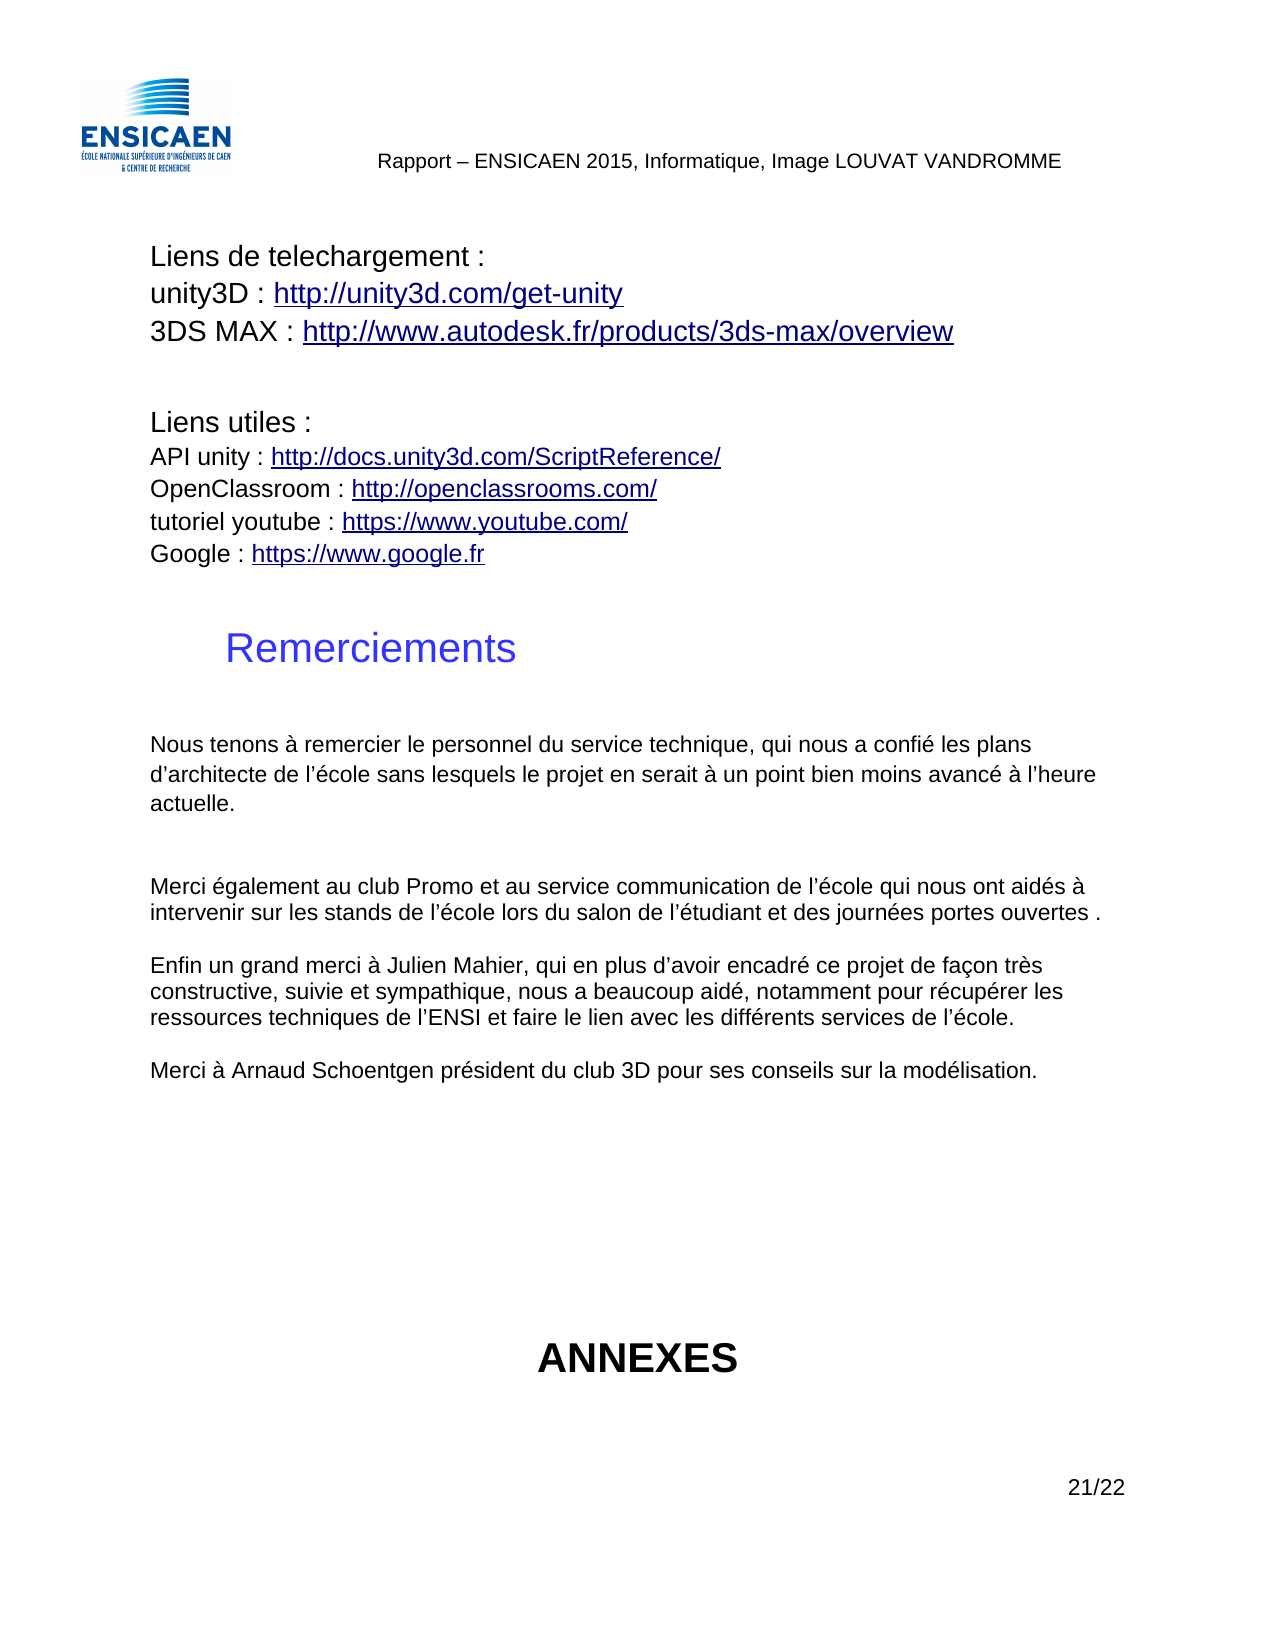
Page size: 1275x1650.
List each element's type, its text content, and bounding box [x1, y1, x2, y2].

text Enfin un grand merci à Julien Mahier, qui en plus d’avoir encadré ce projet de façon très constructive, suivie et sympathique, nous a beaucoup aidé, notamment pour récupérer les [150, 953, 1125, 1004]
text tutoriel youtube : https://www.youtube.com/ [150, 507, 1125, 535]
text OpenClassroom : http://openclassrooms.com/ [150, 475, 1125, 503]
text Merci également au club Promo et au service communication de l’école qui nous ont aidés à intervenir sur les stands de l’école lors du salon de l’étudiant et des journées portes ouvertes . [150, 874, 1125, 925]
text 3DS MAX : http://www.autodesk.fr/products/3ds-max/overview [150, 315, 1125, 347]
text Remerciements [150, 625, 1125, 672]
text ressources techniques de l’ENSI et faire le lien avec les différents services de l’école. [150, 1004, 1125, 1030]
text Liens utiles : [150, 406, 1125, 438]
text unity3D : http://unity3d.com/get-unity [150, 277, 1125, 310]
text Google : https://www.google.fr [150, 539, 1125, 567]
text API unity : http://docs.unity3d.com/ScriptReference/ [150, 443, 1125, 471]
text Liens de telechargement : [150, 240, 1125, 273]
text ANNEXES [150, 1335, 1125, 1381]
picture [78, 76, 234, 174]
text Merci à Arnaud Schoentgen président du club 3D pour ses conseils sur la modélisation. [150, 1058, 1125, 1083]
text Nous tenons à remercier le personnel du service technique, qui nous a confié les plans d’architecte de l’école sans lesquels le projet en serait à un point bien moins avancé à l’heure actuelle. [150, 732, 1125, 817]
